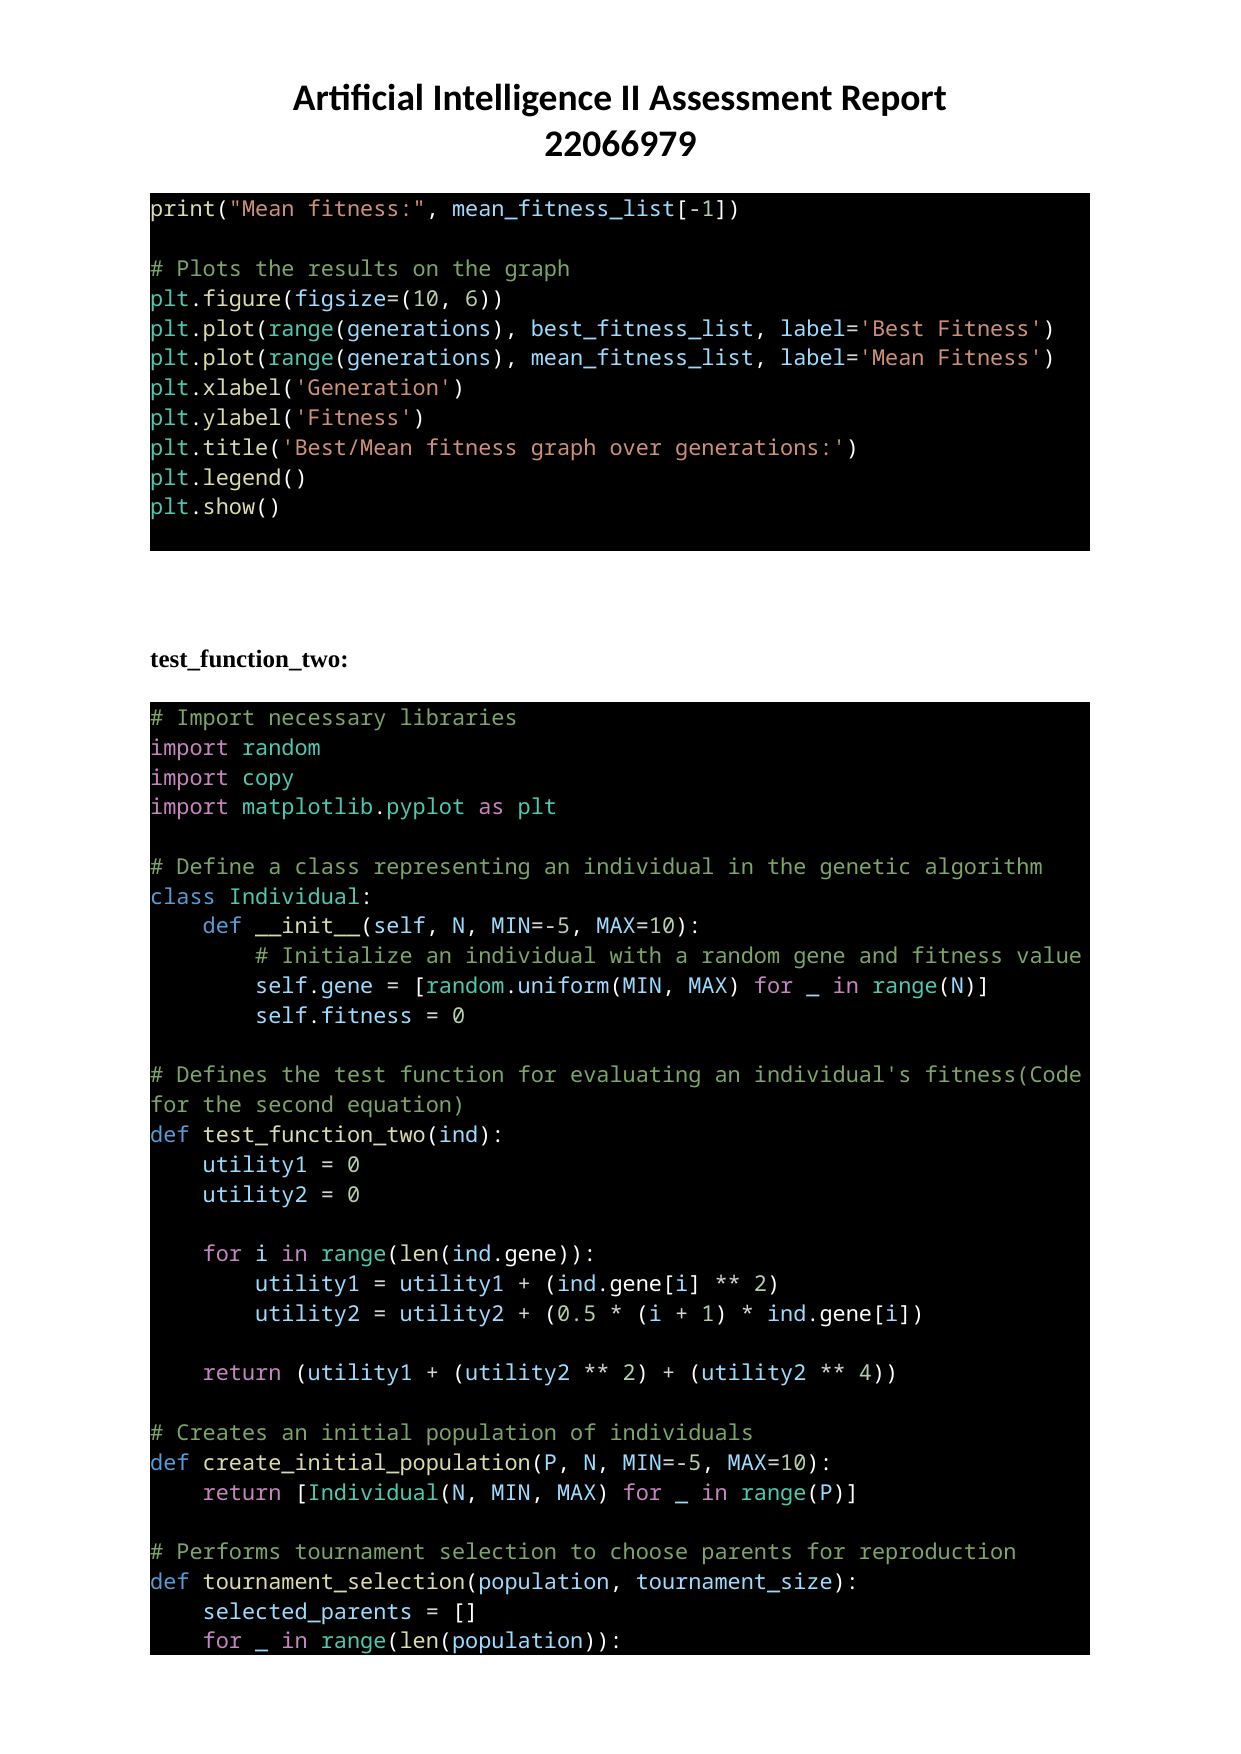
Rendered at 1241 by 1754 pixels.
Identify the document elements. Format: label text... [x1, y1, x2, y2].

text plt.plot(range(generations), mean_fitness_list, label='Mean Fitness') [150, 342, 1090, 372]
text def __init__(self, N, MIN=-5, MAX=10): [150, 911, 1090, 940]
text # Import necessary libraries [150, 702, 1090, 732]
text # Creates an initial population of individuals [150, 1417, 1090, 1447]
text plt.title('Best/Mean fitness graph over generations:') [150, 432, 1090, 462]
text utility2 = utility2 + (0.5 * (i + 1) * ind.gene[i]) [150, 1298, 1090, 1328]
text # Defines the test function for evaluating an individual's fitness(Code for the second equation) [150, 1059, 1090, 1119]
text return [Individual(N, MIN, MAX) for _ in range(P)] [150, 1477, 1090, 1506]
text import matplotlib.pyplot as plt [150, 791, 1090, 821]
text plt.ylabel('Fitness') [150, 402, 1090, 432]
text # Performs tournament selection to choose parents for reproduction [150, 1536, 1090, 1566]
text plt.legend() [150, 462, 1090, 491]
text selected_parents = [] [150, 1596, 1090, 1626]
text class Individual: [150, 881, 1090, 911]
text for i in range(len(ind.gene)): [150, 1238, 1090, 1268]
text import copy [150, 762, 1090, 791]
text plt.figure(figsize=(10, 6)) [150, 283, 1090, 313]
text return (utility1 + (utility2 ** 2) + (utility2 ** 4)) [150, 1357, 1090, 1387]
text def tournament_selection(population, tournament_size): [150, 1566, 1090, 1596]
text plt.show() [150, 491, 1090, 521]
text # Initialize an individual with a random gene and fitness value [150, 940, 1090, 970]
text def test_function_two(ind): [150, 1119, 1090, 1149]
text # Define a class representing an individual in the genetic algorithm [150, 851, 1090, 881]
text test_function_two: [150, 644, 1090, 673]
text utility1 = utility1 + (ind.gene[i] ** 2) [150, 1268, 1090, 1298]
text # Plots the results on the graph [150, 253, 1090, 283]
text plt.plot(range(generations), best_fitness_list, label='Best Fitness') [150, 313, 1090, 342]
text import random [150, 732, 1090, 762]
text print("Mean fitness:", mean_fitness_list[-1]) [150, 193, 1090, 223]
text for _ in range(len(population)): [150, 1626, 1090, 1655]
text self.gene = [random.uniform(MIN, MAX) for _ in range(N)] [150, 970, 1090, 1000]
text def create_initial_population(P, N, MIN=-5, MAX=10): [150, 1447, 1090, 1477]
text utility2 = 0 [150, 1179, 1090, 1208]
text utility1 = 0 [150, 1149, 1090, 1179]
text plt.xlabel('Generation') [150, 372, 1090, 402]
text self.fitness = 0 [150, 1000, 1090, 1030]
